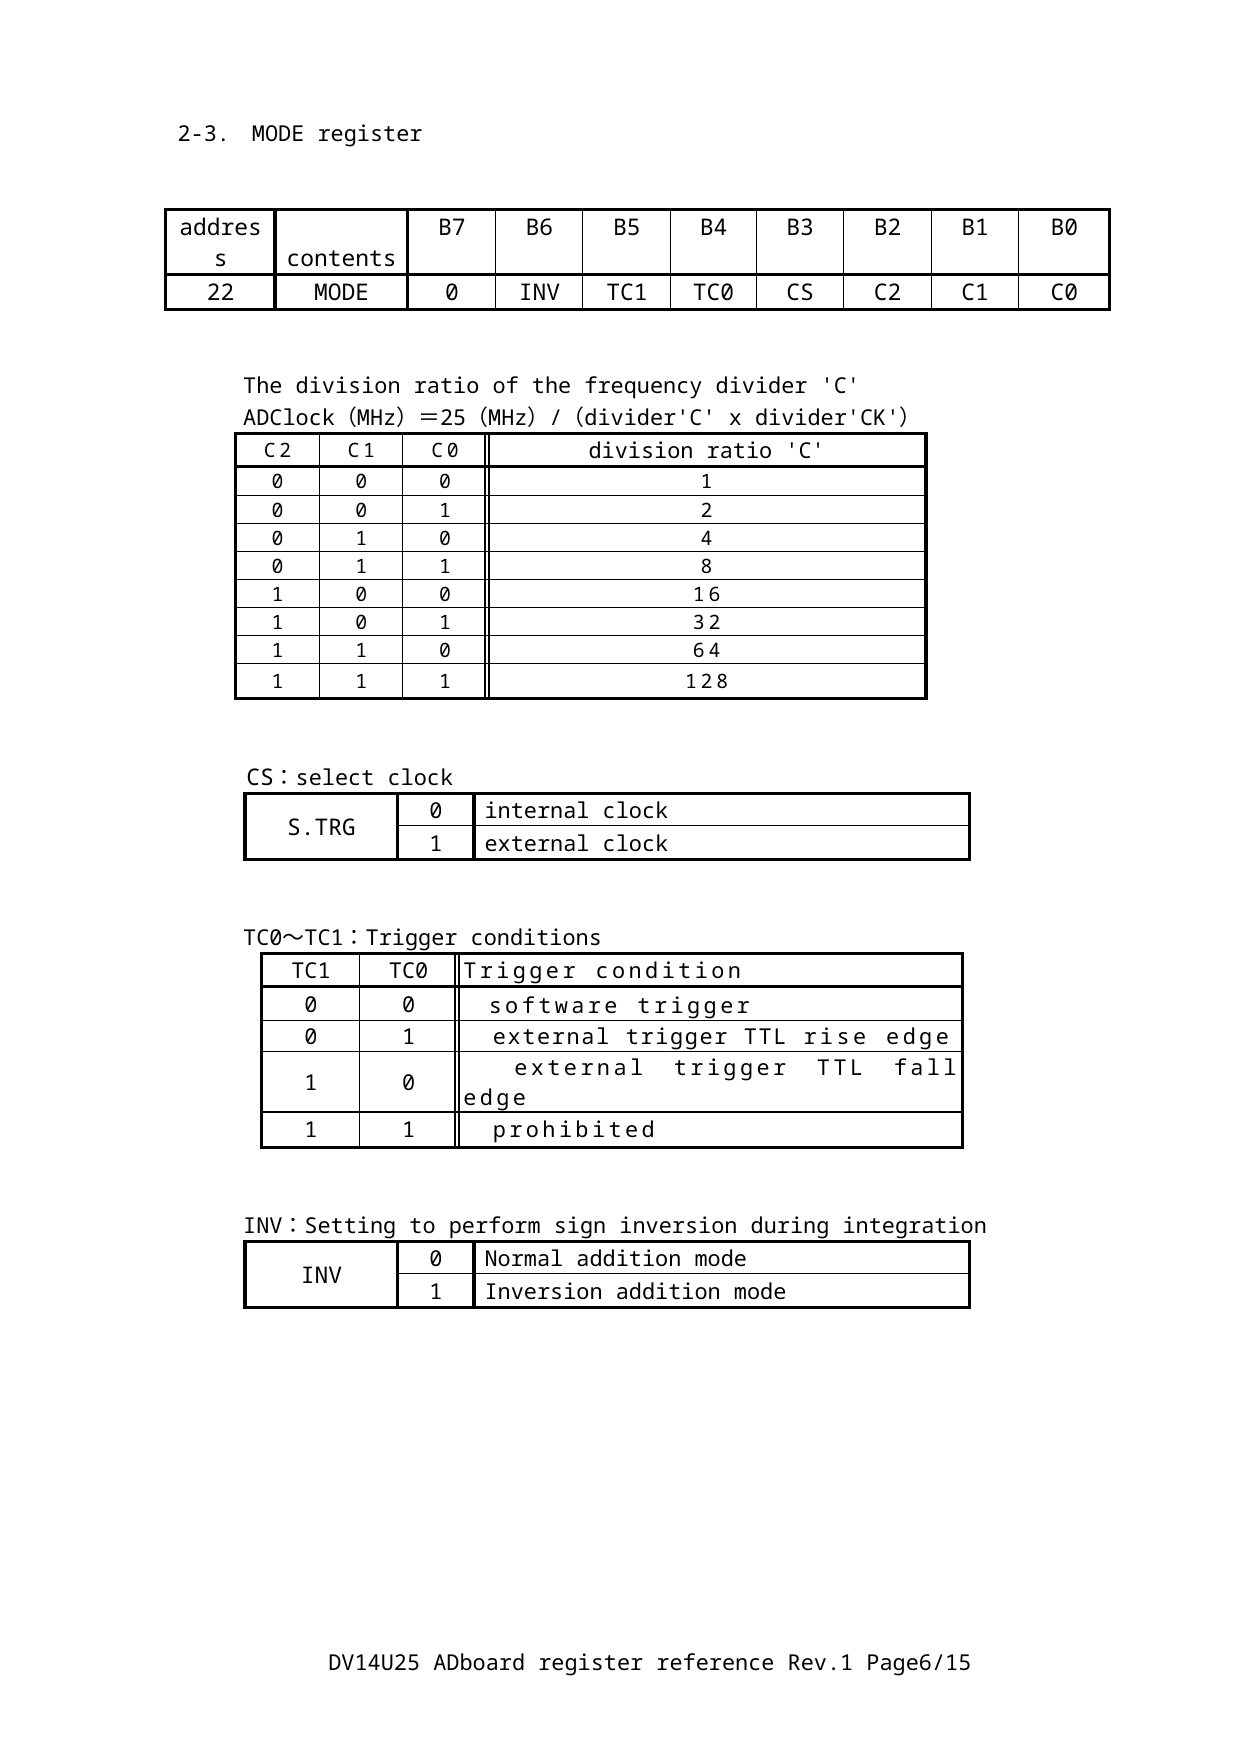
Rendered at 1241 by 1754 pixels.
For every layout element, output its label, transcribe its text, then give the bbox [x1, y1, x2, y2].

table_cell 1 [320, 664, 402, 697]
table_cell 128 [490, 664, 924, 697]
table_header B2 [844, 211, 931, 273]
table_cell 2 [490, 496, 924, 523]
table_cell 0 [320, 468, 402, 495]
table_header S.TRG [247, 795, 396, 858]
table_cell CS [757, 276, 843, 307]
table_cell TC1 [583, 276, 670, 307]
table_header 0 [399, 1243, 472, 1273]
table_cell 0 [403, 468, 484, 495]
table_cell 0 [263, 1021, 359, 1051]
table_header B4 [671, 211, 756, 273]
table_cell 0 [360, 1052, 454, 1111]
table_cell 1 [320, 636, 402, 663]
table_header B3 [757, 211, 843, 273]
table_cell 0 [403, 580, 484, 607]
table_cell external trigger TTL fall edge [460, 1052, 961, 1111]
table_header TC1 [263, 955, 359, 985]
table_cell 22 [167, 276, 273, 307]
table_cell software trigger [460, 988, 961, 1020]
table_header C2 [237, 435, 319, 465]
table_cell Inversion addition mode [476, 1274, 968, 1306]
table_cell TC0 [671, 276, 756, 307]
table_cell 1 [320, 552, 402, 579]
table_header C0 [403, 435, 484, 465]
table_header B6 [496, 211, 582, 273]
table_cell 1 [403, 496, 484, 523]
table_cell 32 [490, 608, 924, 635]
table_header contents [277, 211, 406, 273]
table_cell 1 [403, 664, 484, 697]
table_header B7 [409, 211, 495, 273]
table_cell 0 [237, 552, 319, 579]
table_cell 0 [403, 636, 484, 663]
text 2-3. MODE register [177, 118, 1122, 148]
table_cell 1 [237, 664, 319, 697]
table_cell 0 [320, 580, 402, 607]
table_cell 1 [320, 524, 402, 551]
table_cell 1 [360, 1021, 454, 1051]
table_cell 1 [263, 1052, 359, 1111]
table_cell 16 [490, 580, 924, 607]
table_cell 1 [399, 826, 472, 858]
table_cell 0 [237, 496, 319, 523]
table_cell prohibited [460, 1113, 961, 1146]
table_header Trigger condition [460, 955, 961, 985]
table_cell external clock [476, 826, 968, 858]
table_cell 1 [399, 1274, 472, 1306]
table_header TC0 [360, 955, 454, 985]
table_cell 1 [403, 608, 484, 635]
table_cell 4 [490, 524, 924, 551]
table_cell 8 [490, 552, 924, 579]
table_cell 1 [360, 1113, 454, 1146]
table_cell 0 [403, 524, 484, 551]
table_header B0 [1019, 211, 1108, 273]
table_cell 0 [237, 524, 319, 551]
table_cell 1 [237, 580, 319, 607]
table_header address [167, 211, 273, 273]
table_cell C0 [1019, 276, 1108, 307]
text CS：select clock [177, 760, 1122, 792]
table_cell 0 [263, 988, 359, 1020]
table_header B1 [932, 211, 1018, 273]
table_cell 1 [237, 608, 319, 635]
table_header 0 [399, 795, 472, 825]
table_cell 1 [490, 468, 924, 495]
text INV：Setting to perform sign inversion during integration [177, 1208, 1122, 1240]
table_cell 1 [403, 552, 484, 579]
table_header division ratio 'C' [490, 435, 924, 465]
table_cell 0 [320, 496, 402, 523]
text TC0～TC1：Trigger conditions [177, 920, 1122, 952]
table_cell 1 [237, 636, 319, 663]
table_header Normal addition mode [476, 1243, 968, 1273]
table_header INV [247, 1243, 396, 1306]
table_cell MODE [277, 276, 406, 307]
table_cell C2 [844, 276, 931, 307]
text The division ratio of the frequency divider 'C' ADClock（MHz）＝25（MHz）/（divider'C' x divider'CK'） [177, 370, 1122, 432]
table_cell 64 [490, 636, 924, 663]
table_cell 1 [263, 1113, 359, 1146]
table_header C1 [320, 435, 402, 465]
table_cell 0 [237, 468, 319, 495]
table_header B5 [583, 211, 670, 273]
table_header internal clock [476, 795, 968, 825]
table_cell C1 [932, 276, 1018, 307]
table_cell 0 [360, 988, 454, 1020]
table_cell 0 [320, 608, 402, 635]
table_cell INV [496, 276, 582, 307]
table_cell 0 [409, 276, 495, 307]
table_cell external trigger TTL rise edge [460, 1021, 961, 1051]
